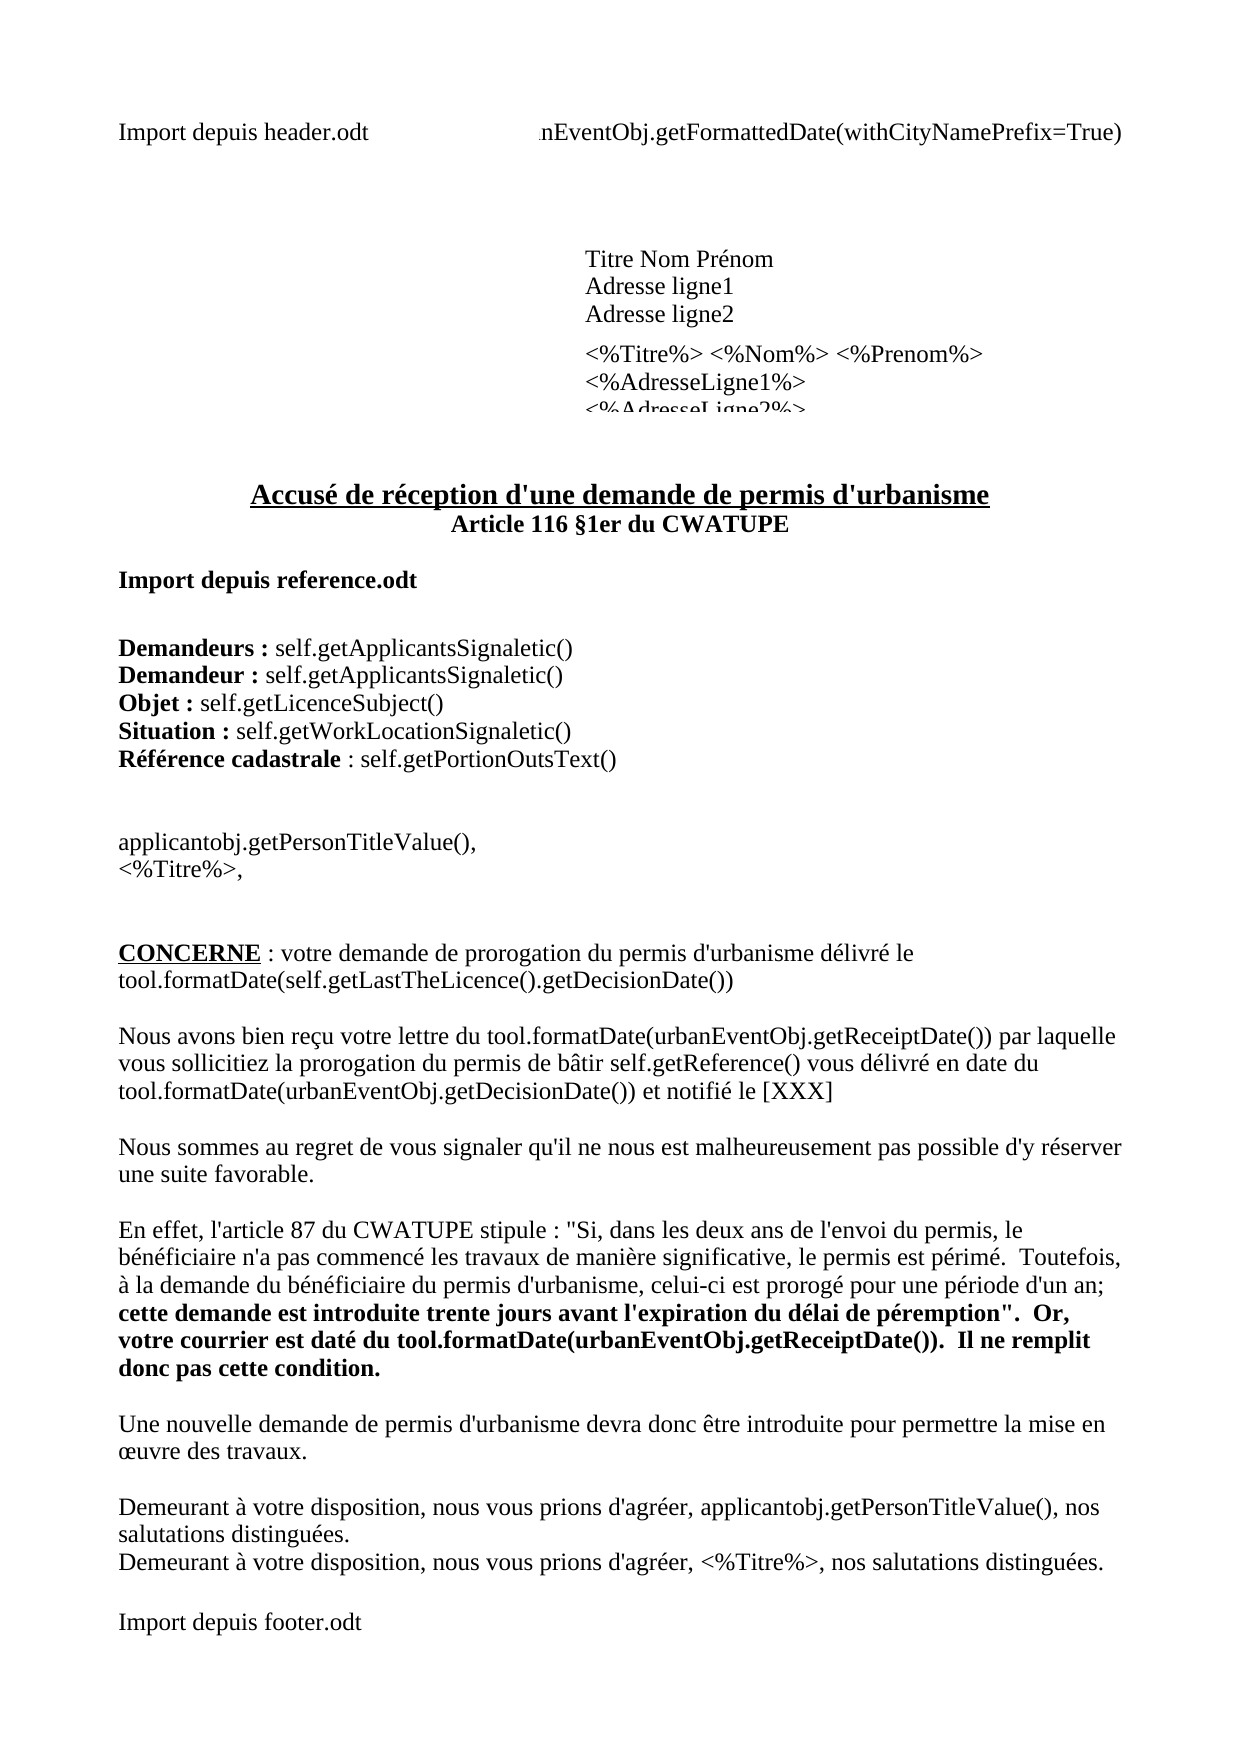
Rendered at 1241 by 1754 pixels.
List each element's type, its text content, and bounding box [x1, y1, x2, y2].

text urbanEventObj.getFormattedDate(withCityNamePrefix=True) [118, 118, 1122, 427]
text Référence cadastrale : self.getPortionOutsText() [118, 745, 1122, 772]
text Nous sommes au regret de vous signaler qu'il ne nous est malheureusement pas possible d'y réserver une suite favorable. [118, 1133, 1122, 1188]
text Accusé de réception d'une demande de permis d'urbanisme [118, 478, 1122, 511]
text Demandeur : self.getApplicantsSignaletic() [118, 662, 1122, 689]
text Une nouvelle demande de permis d'urbanisme devra donc être introduite pour permettre la mise en œuvre des travaux. [118, 1410, 1122, 1465]
text Article 116 §1er du CWATUPE [118, 511, 1122, 538]
text Objet : self.getLicenceSubject() [118, 689, 1122, 717]
text Import depuis reference.odt [118, 566, 1122, 594]
text En effet, l'article 87 du CWATUPE stipule : "Si, dans les deux ans de l'envoi du permis, le bénéficiaire n'a pas commencé les travaux de manière significative, le permis est périmé. Toutefois, à la demande du bénéficiaire du permis d'urbanisme, celui-ci est prorogé pour une période d'un an; cette demande est introduite trente jours avant l'expiration du délai de péremption". Or, votre courrier est daté du tool.formatDate(urbanEventObj.getReceiptDate()). Il ne remplit donc pas cette condition. [118, 1216, 1122, 1382]
text <%Titre%>, [118, 856, 1122, 883]
text CONCERNE : votre demande de prorogation du permis d'urbanisme délivré le tool.formatDate(self.getLastTheLicence().getDecisionDate()) [118, 939, 1122, 994]
text Nous avons bien reçu votre lettre du tool.formatDate(urbanEventObj.getReceiptDate()) par laquelle vous sollicitiez la prorogation du permis de bâtir self.getReference() vous délivré en date du tool.formatDate(urbanEventObj.getDecisionDate()) et notifié le [XXX] [118, 1022, 1122, 1105]
text Import depuis header.odt [118, 118, 539, 146]
text <%Titre%> <%Nom%> <%Prenom%> <%AdresseLigne1%> <%AdresseLigne2%> [585, 340, 1036, 412]
text Titre Nom Prénom Adresse ligne1 Adresse ligne2 [585, 245, 1036, 328]
text Demeurant à votre disposition, nous vous prions d'agréer, <%Titre%>, nos salutations distinguées. [118, 1548, 1122, 1576]
text Demandeurs : self.getApplicantsSignaletic() [118, 634, 1122, 662]
text Demeurant à votre disposition, nous vous prions d'agréer, applicantobj.getPersonTitleValue(), nos salutations distinguées. [118, 1493, 1122, 1548]
text Situation : self.getWorkLocationSignaletic() [118, 717, 1122, 745]
text applicantobj.getPersonTitleValue(), [118, 828, 1122, 856]
